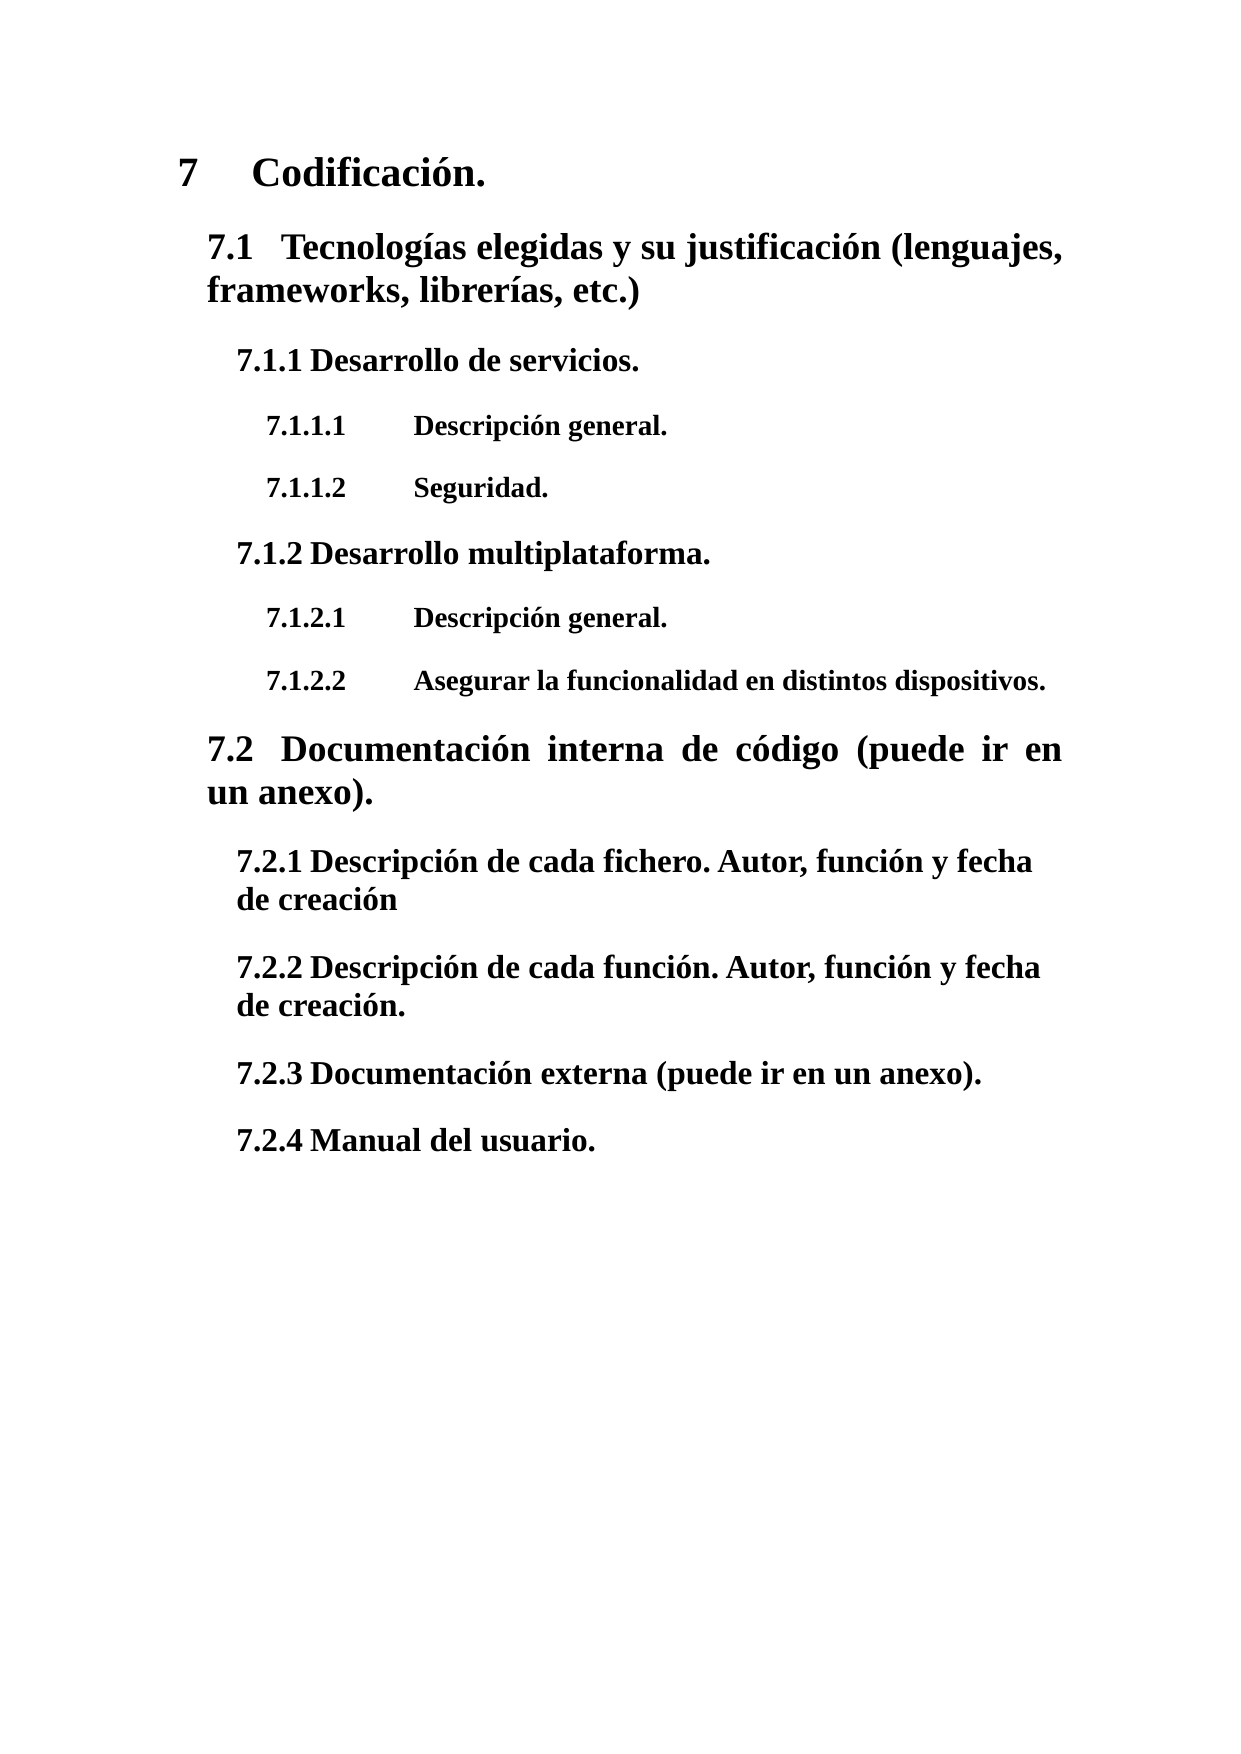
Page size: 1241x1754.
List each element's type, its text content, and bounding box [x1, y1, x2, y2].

subtitle Asegurar la funcionalidad en distintos dispositivos. [266, 663, 1063, 697]
subtitle Desarrollo multiplataforma. [236, 533, 1063, 571]
subtitle Documentación interna de código (puede ir en un anexo). [207, 726, 1063, 812]
subtitle Manual del usuario. [236, 1121, 1063, 1159]
subtitle Descripción general. [266, 408, 1063, 441]
subtitle Descripción general. [266, 601, 1063, 634]
subtitle Seguridad. [266, 470, 1063, 504]
subtitle Descripción de cada función. Autor, función y fecha de creación. [236, 947, 1063, 1024]
subtitle Desarrollo de servicios. [236, 340, 1063, 378]
subtitle Tecnologías elegidas y su justificación (lenguajes, frameworks, librerías, etc.) [207, 225, 1063, 311]
subtitle Documentación externa (puede ir en un anexo). [236, 1053, 1063, 1091]
subtitle Codificación. [177, 148, 1063, 196]
subtitle Descripción de cada fichero. Autor, función y fecha de creación [236, 841, 1063, 918]
